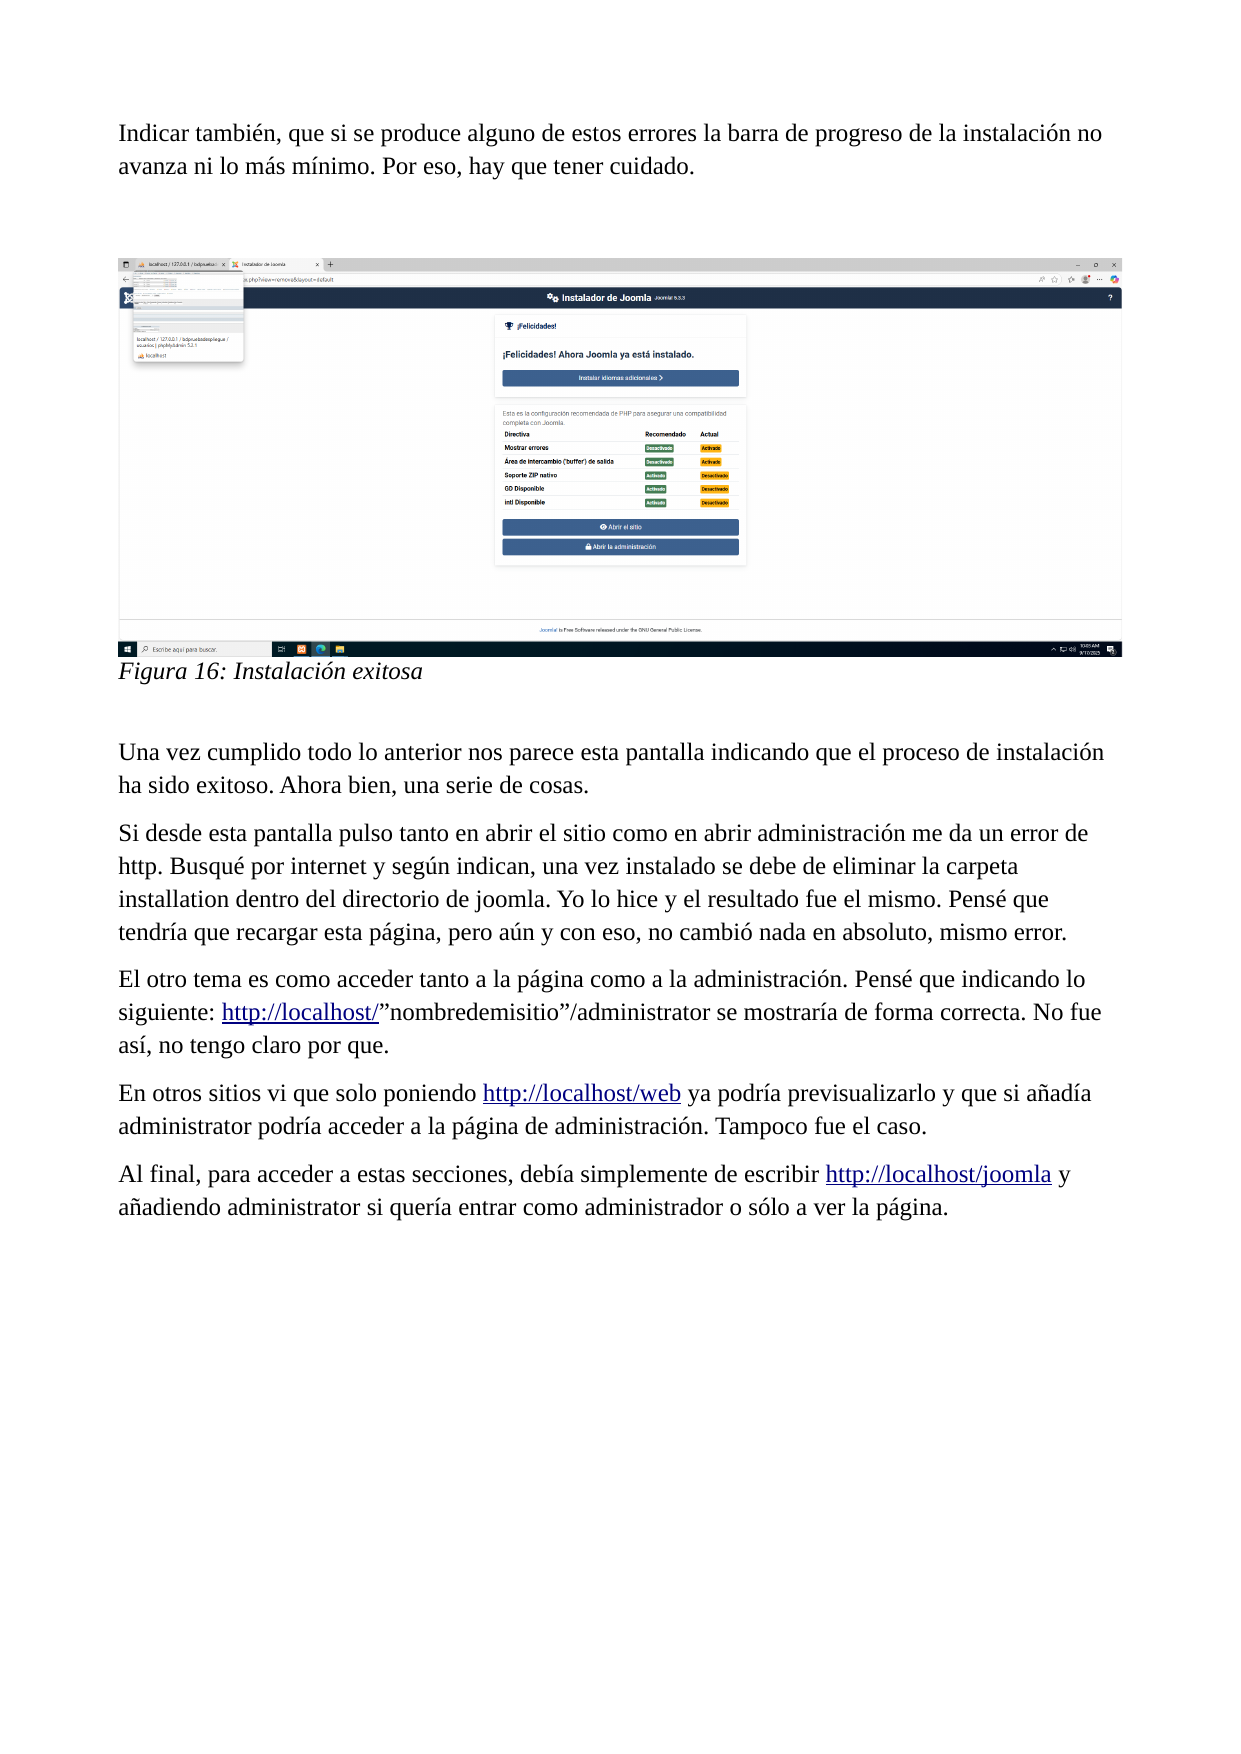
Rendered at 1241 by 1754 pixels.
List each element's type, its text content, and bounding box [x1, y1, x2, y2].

text Al final, para acceder a estas secciones, debía simplemente de escribir http://localhost/joomla y añadiendo administrator si quería entrar como administrador o sólo a ver la página. [118, 1159, 1122, 1220]
text Si desde esta pantalla pulso tanto en abrir el sitio como en abrir administración me da un error de http. Busqué por internet y según indican, una vez instalado se debe de eliminar la carpeta installation dentro del directorio de joomla. Yo lo hice y el resultado fue el mismo. Pensé que tendría que recargar esta página, pero aún y con eso, no cambió nada en absoluto, mismo error. [118, 818, 1122, 946]
text Indicar también, que si se produce alguno de estos errores la barra de progreso de la instalación no avanza ni lo más mínimo. Por eso, hay que tener cuidado. [118, 118, 1122, 180]
text En otros sitios vi que solo poniendo http://localhost/web ya podría previsualizarlo y que si añadía administrator podría acceder a la página de administración. Tampoco fue el caso. [118, 1078, 1122, 1140]
text Figura 16: Instalación exitosa [118, 657, 1122, 685]
text El otro tema es como acceder tanto a la página como a la administración. Pensé que indicando lo siguiente: http://localhost/”nombredemisitio”/administrator se mostraría de forma correcta. No fue así, no tengo claro por que. [118, 964, 1122, 1059]
picture [118, 258, 1123, 657]
text Una vez cumplido todo lo anterior nos parece esta pantalla indicando que el proceso de instalación ha sido exitoso. Ahora bien, una serie de cosas. [118, 737, 1122, 799]
